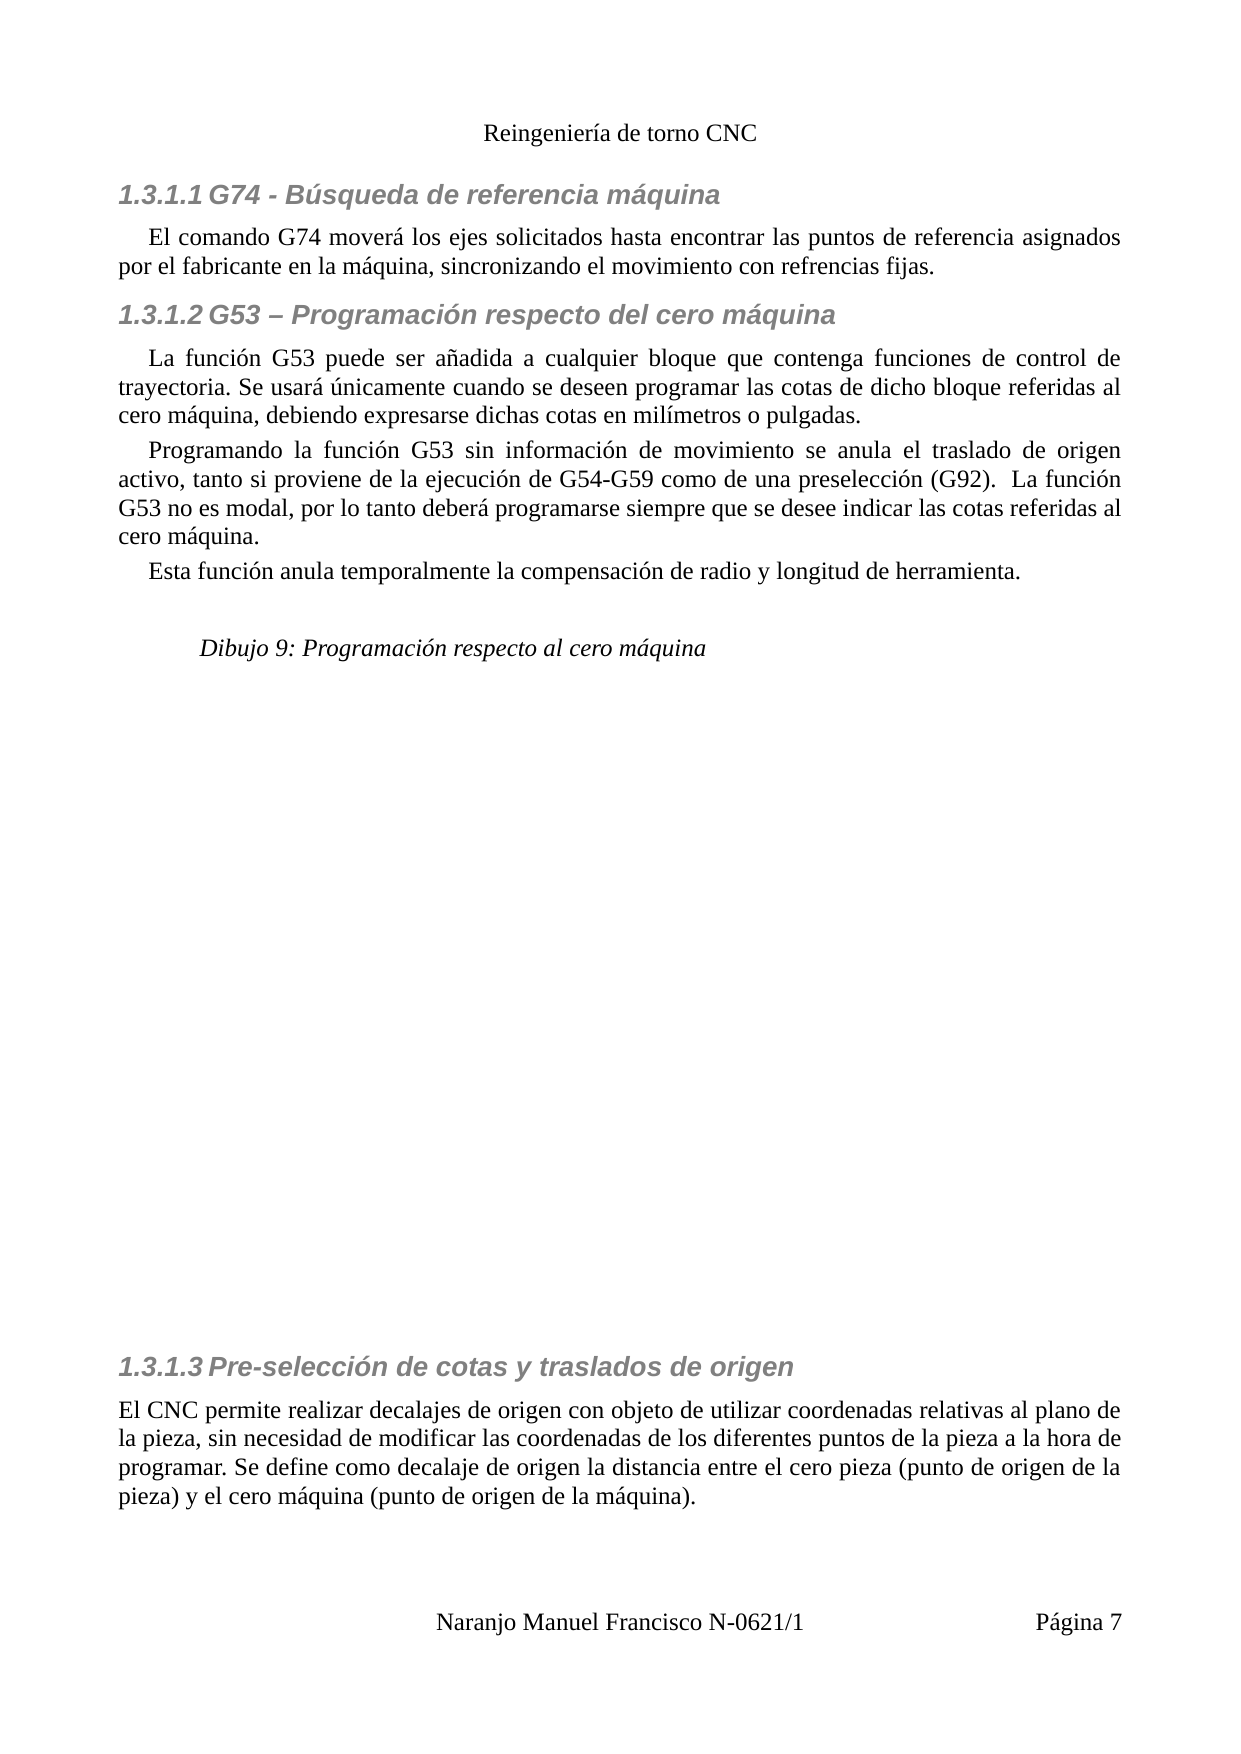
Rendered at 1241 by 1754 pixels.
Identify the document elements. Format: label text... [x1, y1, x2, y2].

subtitle G74 - Búsqueda de referencia máquina [118, 178, 1122, 210]
text Esta función anula temporalmente la compensación de radio y longitud de herramienta. [118, 556, 1122, 585]
text Programando la función G53 sin información de movimiento se anula el traslado de origen activo, tanto si proviene de la ejecución de G54-G59 como de una preselección (G92). La función G53 no es modal, por lo tanto deberá programarse siempre que se desee indicar las cotas referidas al cero máquina. [118, 435, 1122, 550]
subtitle G53 – Programación respecto del cero máquina [118, 298, 1122, 330]
text La función G53 puede ser añadida a cualquier bloque que contenga funciones de control de trayectoria. Se usará únicamente cuando se deseen programar las cotas de dicho bloque referidas al cero máquina, debiendo expresarse dichas cotas en milímetros o pulgadas. [118, 343, 1122, 429]
text Dibujo 9: Programación respecto al cero máquina [199, 633, 1041, 662]
subtitle Pre-selección de cotas y traslados de origen [118, 1350, 1122, 1382]
text El CNC permite realizar decalajes de origen con objeto de utilizar coordenadas relativas al plano de la pieza, sin necesidad de modificar las coordenadas de los diferentes puntos de la pieza a la hora de programar. Se define como decalaje de origen la distancia entre el cero pieza (punto de origen de la pieza) y el cero máquina (punto de origen de la máquina). [118, 1395, 1122, 1510]
text El comando G74 moverá los ejes solicitados hasta encontrar las puntos de referencia asignados por el fabricante en la máquina, sincronizando el movimiento con refrencias fijas. [118, 222, 1122, 280]
